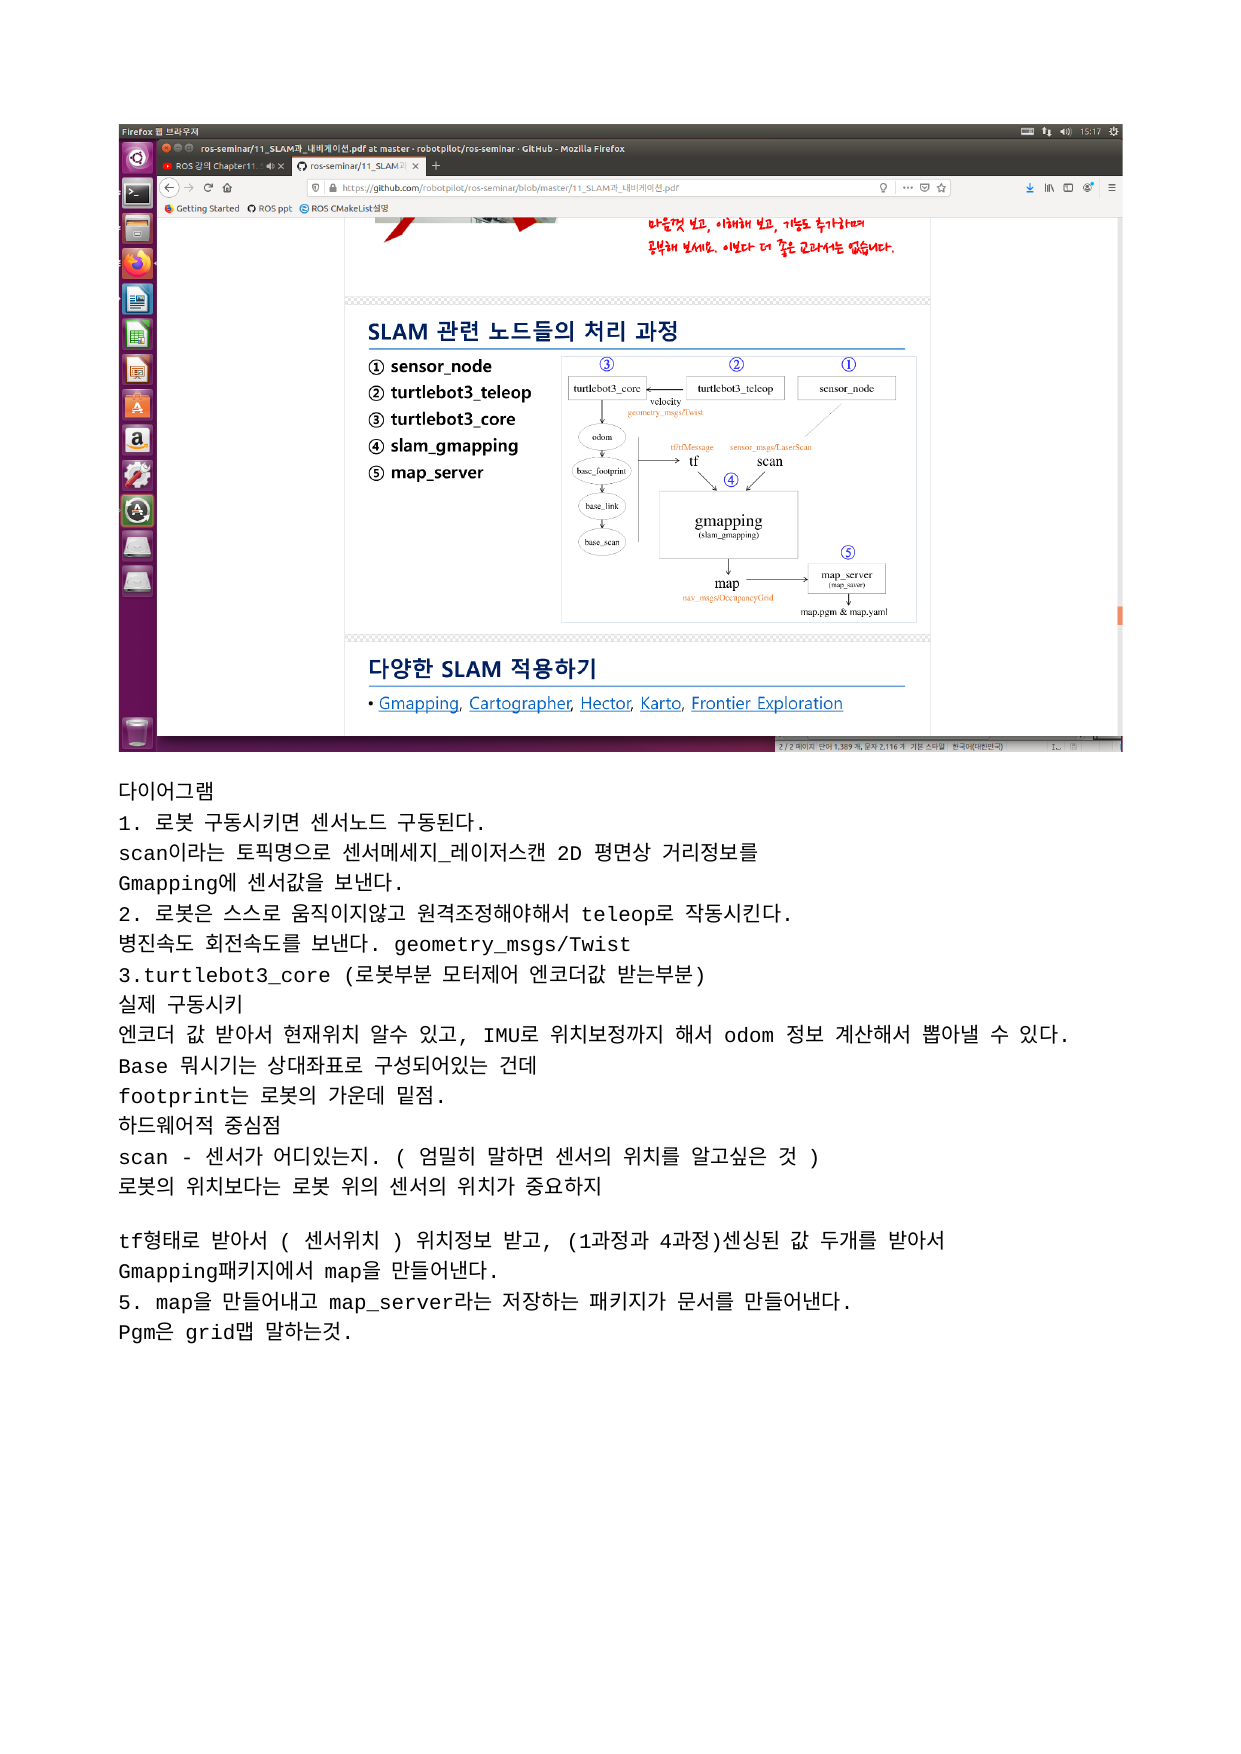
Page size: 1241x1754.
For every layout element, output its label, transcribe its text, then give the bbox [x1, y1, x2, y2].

picture [118, 124, 1123, 752]
text 하드웨어적 중심점 [118, 1110, 1122, 1140]
text 병진속도 회전속도를 보낸다. geometry_msgs/Twist [118, 927, 1122, 958]
text scan이라는 토픽명으로 센서메세지_레이저스캔 2D 평면상 거리정보를 [118, 836, 1122, 867]
text scan - 센서가 어디있는지. ( 엄밀히 말하면 센서의 위치를 알고싶은 것 ) [118, 1140, 1122, 1170]
text 엔코더 값 받아서 현재위치 알수 있고, IMU로 위치보정까지 해서 odom 정보 계산해서 뽑아낼 수 있다. [118, 1018, 1122, 1049]
text Gmapping에 센서값을 보낸다. [118, 867, 1122, 897]
text Base 뭐시기는 상대좌표로 구성되어있는 건데 [118, 1049, 1122, 1079]
text 3.turtlebot3_core (로봇부분 모터제어 엔코더값 받는부분) [118, 958, 1122, 988]
text 5. map을 만들어내고 map_server라는 저장하는 패키지가 문서를 만들어낸다. [118, 1285, 1122, 1316]
text 로봇의 위치보다는 로봇 위의 센서의 위치가 중요하지 [118, 1170, 1122, 1201]
text 다이어그램 [118, 776, 1122, 806]
text Pgm은 grid맵 말하는것. [118, 1316, 1122, 1346]
text tf형태로 받아서 ( 센서위치 ) 위치정보 받고, (1과정과 4과정)센싱된 값 두개를 받아서 [118, 1224, 1122, 1255]
text 실제 구동시키 [118, 988, 1122, 1018]
text 1. 로봇 구동시키면 센서노드 구동된다. [118, 806, 1122, 836]
text Gmapping패키지에서 map을 만들어낸다. [118, 1255, 1122, 1285]
text 2. 로봇은 스스로 움직이지않고 원격조정해야해서 teleop로 작동시킨다. [118, 897, 1122, 927]
text footprint는 로봇의 가운데 밑점. [118, 1079, 1122, 1110]
